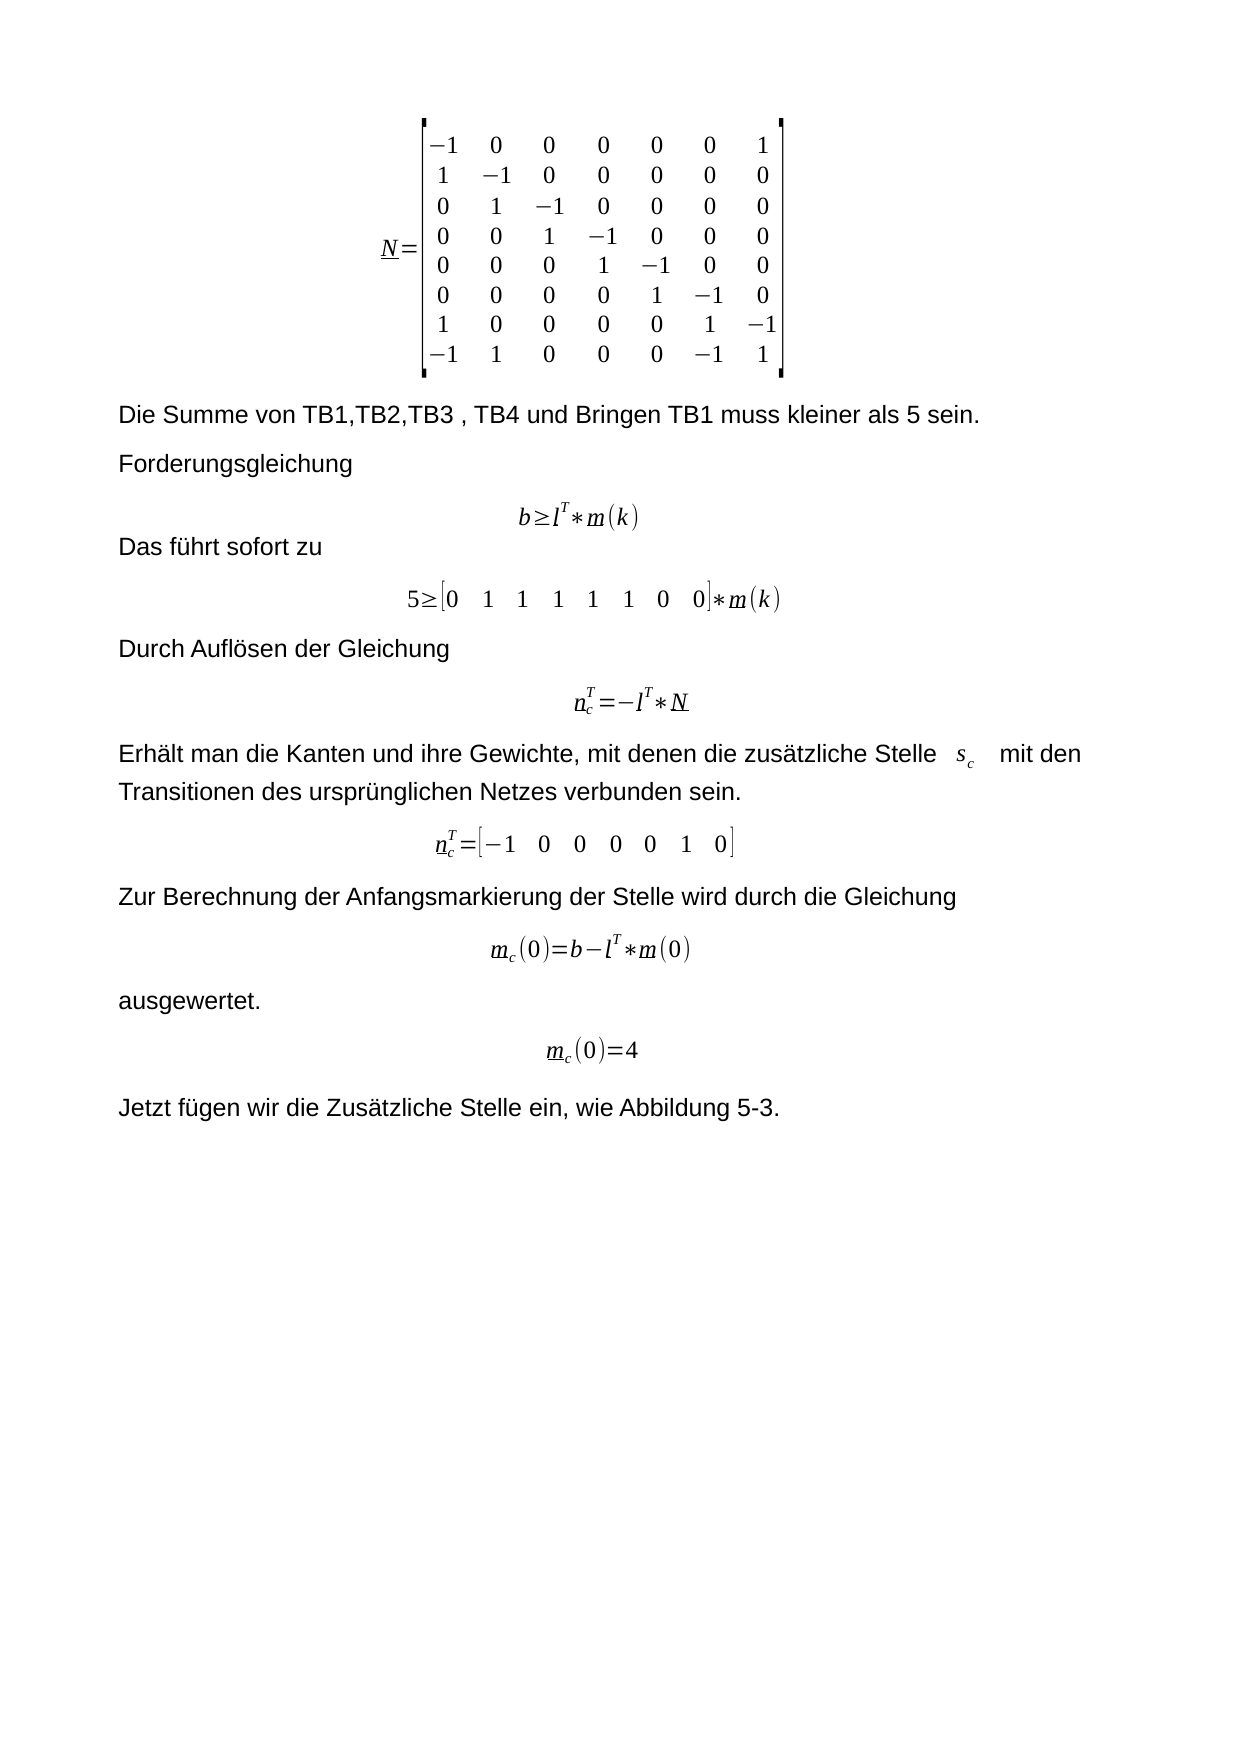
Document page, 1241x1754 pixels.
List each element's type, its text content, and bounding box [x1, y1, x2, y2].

text Zur Berechnung der Anfangsmarkierung der Stelle wird durch die Gleichung [118, 882, 1122, 911]
text Erhält man die Kanten und ihre Gewichte, mit denen die zusätzliche Stelle mit den Transitionen des ursprünglichen Netzes verbunden sein. [118, 739, 1122, 806]
text Das führt sofort zu [118, 532, 1122, 560]
text Die Summe von TB1,TB2,TB3 , TB4 und Bringen TB1 muss kleiner als 5 sein. [118, 400, 1122, 429]
text Durch Auflösen der Gleichung [118, 634, 1122, 663]
text ausgewertet. [118, 986, 1122, 1015]
text Jetzt fügen wir die Zusätzliche Stelle ein, wie Abbildung 5-3. [118, 1093, 1122, 1122]
text Forderungsgleichung [118, 449, 1122, 478]
